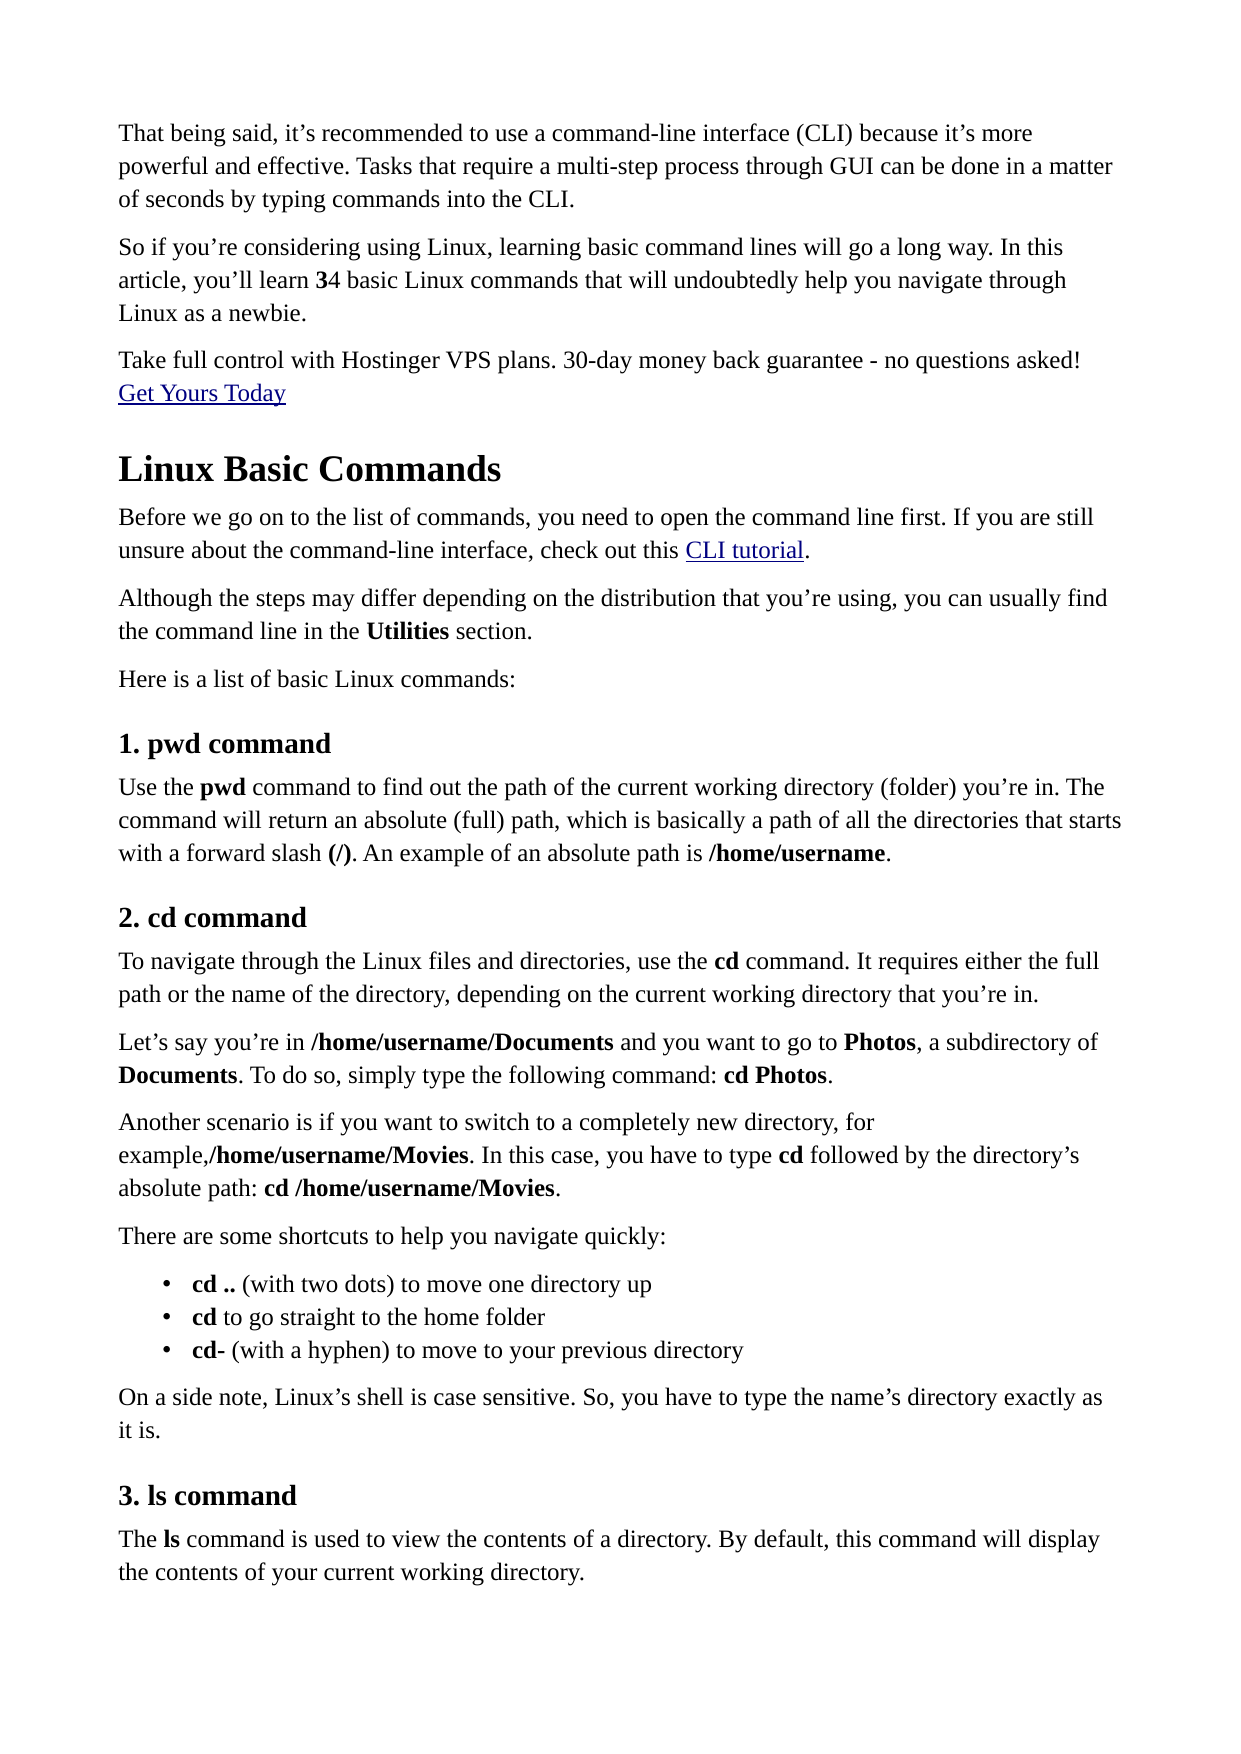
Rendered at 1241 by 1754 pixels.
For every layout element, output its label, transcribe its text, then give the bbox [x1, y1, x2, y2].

text There are some shortcuts to help you navigate quickly: [118, 1221, 1122, 1250]
subtitle 1. pwd command [118, 726, 1122, 759]
text Use the pwd command to find out the path of the current working directory (folder) you’re in. The command will return an absolute (full) path, which is basically a path of all the directories that starts with a forward slash (/). An example of an absolute path is /home/username. [118, 772, 1122, 867]
text That being said, it’s recommended to use a command-line interface (CLI) because it’s more powerful and effective. Tasks that require a multi-step process through GUI can be done in a matter of seconds by typing commands into the CLI. [118, 118, 1122, 213]
text Although the steps may differ depending on the distribution that you’re using, you can usually find the command line in the Utilities section. [118, 583, 1122, 645]
list cd .. (with two dots) to move one directory up [162, 1269, 1122, 1297]
text Before we go on to the list of commands, you need to open the command line first. If you are still unsure about the command-line interface, check out this CLI tutorial. [118, 502, 1122, 564]
list cd- (with a hyphen) to move to your previous directory [162, 1335, 1122, 1363]
subtitle 3. ls command [118, 1478, 1122, 1511]
subtitle 2. cd command [118, 900, 1122, 934]
text The ls command is used to view the contents of a directory. By default, this command will display the contents of your current working directory. [118, 1524, 1122, 1585]
text To navigate through the Linux files and directories, use the cd command. It requires either the full path or the name of the directory, depending on the current working directory that you’re in. [118, 946, 1122, 1008]
text So if you’re considering using Linux, learning basic command lines will go a long way. In this article, you’ll learn 34 basic Linux commands that will undoubtedly help you navigate through Linux as a newbie. [118, 232, 1122, 327]
text Here is a list of basic Linux commands: [118, 664, 1122, 692]
subtitle Linux Basic Commands [118, 447, 1122, 490]
text Another scenario is if you want to switch to a completely new directory, for example,/home/username/Movies. In this case, you have to type cd followed by the directory’s absolute path: cd /home/username/Movies. [118, 1107, 1122, 1202]
text Let’s say you’re in /home/username/Documents and you want to go to Photos, a subdirectory of Documents. To do so, simply type the following command: cd Photos. [118, 1027, 1122, 1089]
text Take full control with Hostinger VPS plans. 30-day money back guarantee - no questions asked! Get Yours Today [118, 345, 1122, 407]
list cd to go straight to the home folder [162, 1302, 1122, 1331]
text On a side note, Linux’s shell is case sensitive. So, you have to type the name’s directory exactly as it is. [118, 1382, 1122, 1444]
